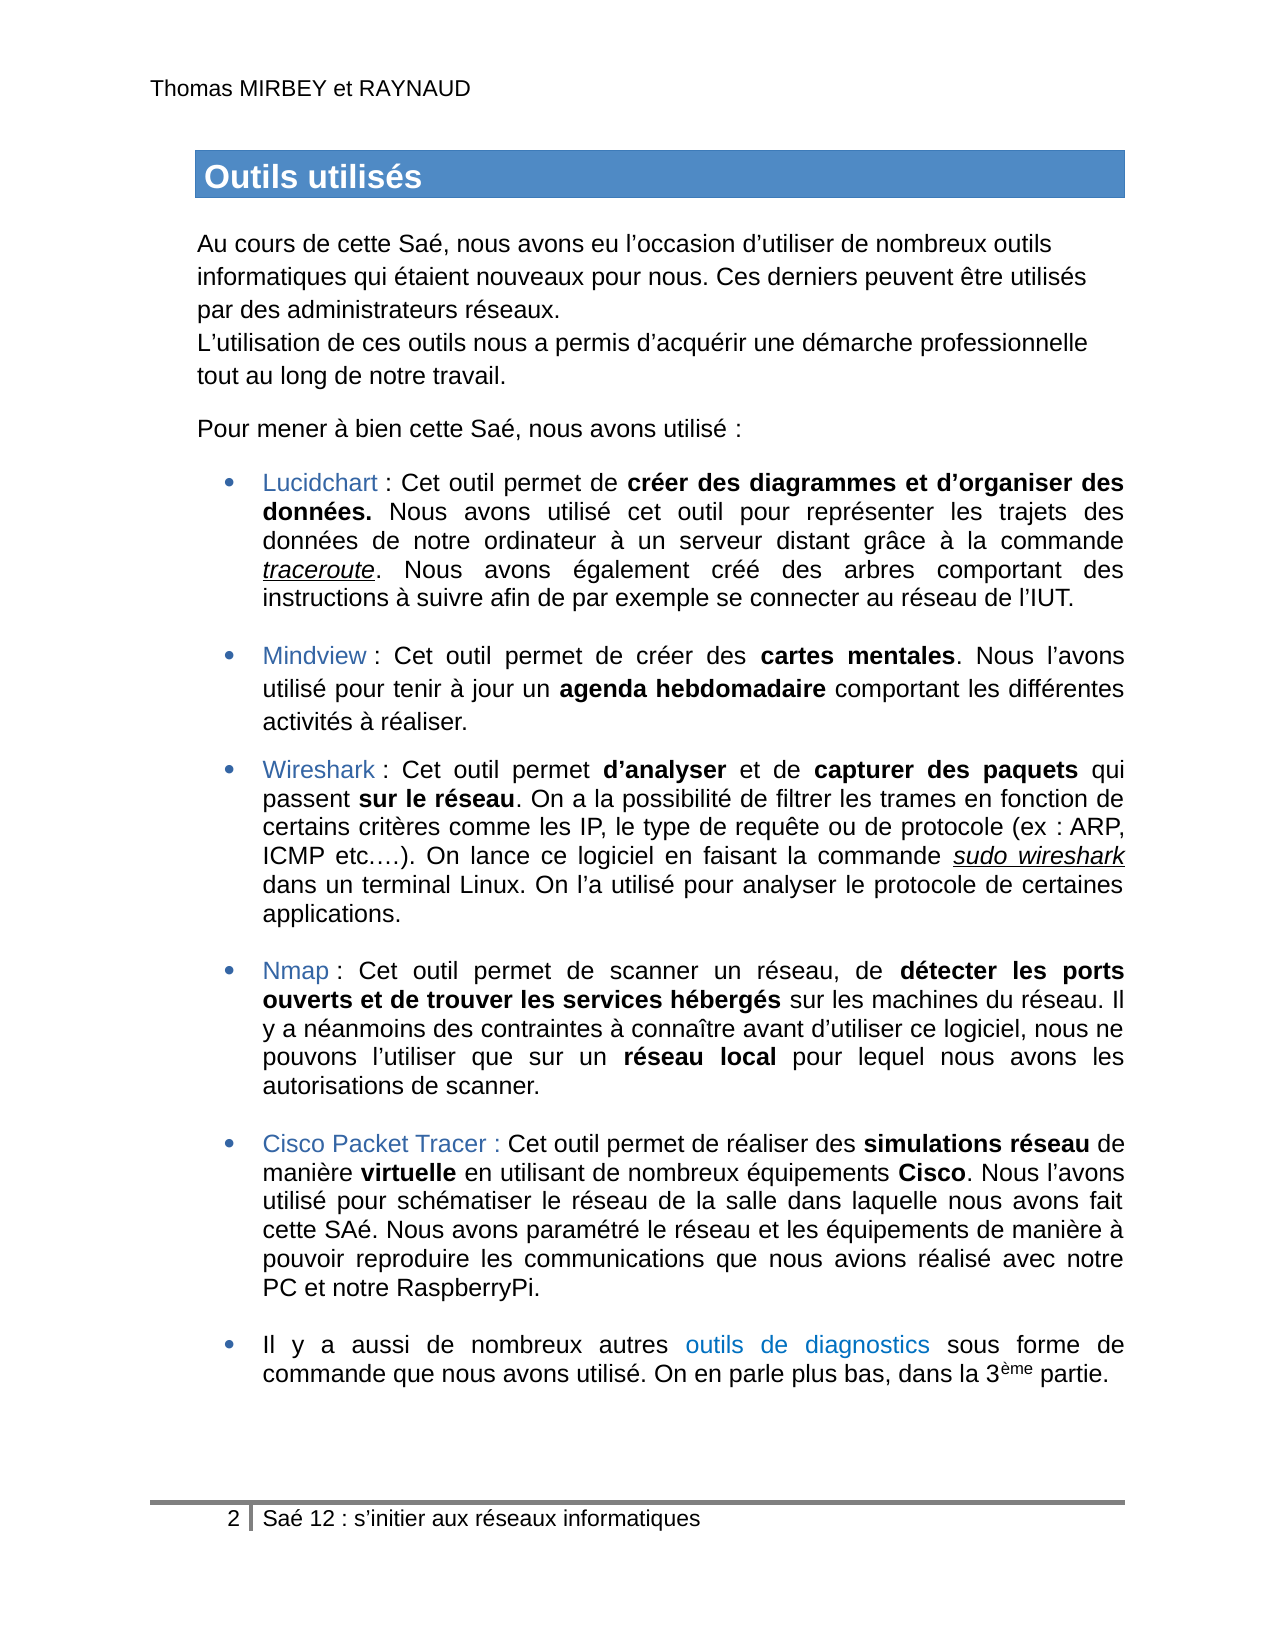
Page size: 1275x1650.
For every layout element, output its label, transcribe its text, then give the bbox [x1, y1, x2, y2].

text Pour mener à bien cette Saé, nous avons utilisé : [197, 414, 1125, 443]
list Mindview : Cet outil permet de créer des cartes mentales. Nous l’avons utilisé pour tenir à jour un agenda hebdomadaire comportant les différentes activités à réaliser. [225, 641, 1125, 736]
subtitle Outils utilisés [196, 151, 1124, 197]
list Il y a aussi de nombreux autres outils de diagnostics sous forme de commande que nous avons utilisé. On en parle plus bas, dans la 3ème partie. [225, 1330, 1125, 1388]
list Wireshark : Cet outil permet d’analyser et de capturer des paquets qui passent sur le réseau. On a la possibilité de filtrer les trames en fonction de certains critères comme les IP, le type de requête ou de protocole (ex : ARP, ICMP etc.…). On lance ce logiciel en faisant la commande sudo wireshark dans un terminal Linux. On l’a utilisé pour analyser le protocole de certaines applications. [225, 755, 1125, 927]
list Nmap : Cet outil permet de scanner un réseau, de détecter les ports ouverts et de trouver les services hébergés sur les machines du réseau. Il y a néanmoins des contraintes à connaître avant d’utiliser ce logiciel, nous ne pouvons l’utiliser que sur un réseau local pour lequel nous avons les autorisations de scanner. [225, 956, 1125, 1100]
text Au cours de cette Saé, nous avons eu l’occasion d’utiliser de nombreux outils informatiques qui étaient nouveaux pour nous. Ces derniers peuvent être utilisés par des administrateurs réseaux. L’utilisation de ces outils nous a permis d’acquérir une démarche professionnelle tout au long de notre travail. [197, 228, 1125, 389]
list Lucidchart : Cet outil permet de créer des diagrammes et d’organiser des données. Nous avons utilisé cet outil pour représenter les trajets des données de notre ordinateur à un serveur distant grâce à la commande traceroute. Nous avons également créé des arbres comportant des instructions à suivre afin de par exemple se connecter au réseau de l’IUT. [225, 468, 1125, 612]
list Cisco Packet Tracer : Cet outil permet de réaliser des simulations réseau de manière virtuelle en utilisant de nombreux équipements Cisco. Nous l’avons utilisé pour schématiser le réseau de la salle dans laquelle nous avons fait cette SAé. Nous avons paramétré le réseau et les équipements de manière à pouvoir reproduire les communications que nous avions réalisé avec notre PC et notre RaspberryPi. [225, 1129, 1125, 1330]
